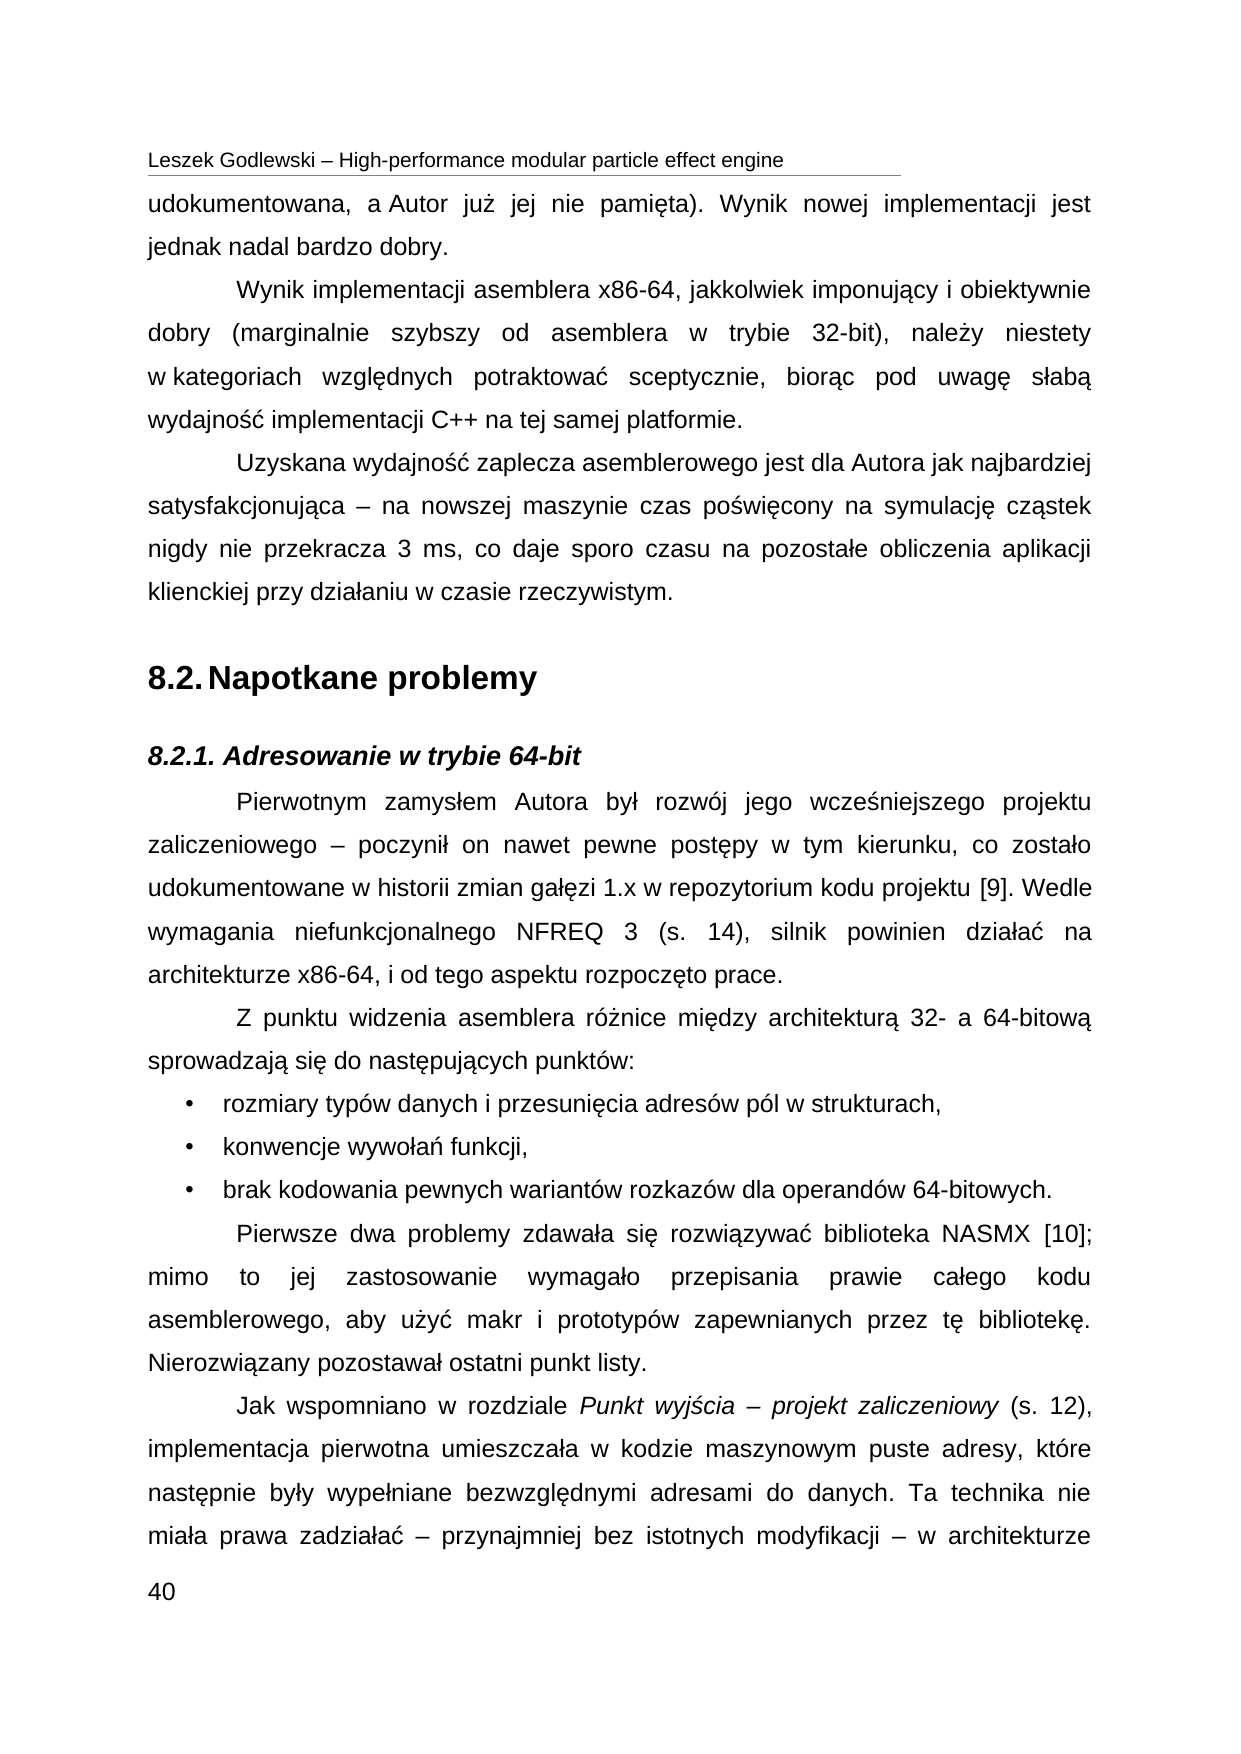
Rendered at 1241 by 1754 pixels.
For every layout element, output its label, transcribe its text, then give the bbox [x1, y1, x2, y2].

text Wynik implementacji asemblera x86-64, jakkolwiek imponujący i obiektywnie dobry (marginalnie szybszy od asemblera w trybie 32-bit), należy niestety w kategoriach względnych potraktować sceptycznie, biorąc pod uwagę słabą wydajność implementacji C++ na tej samej platformie. [148, 275, 1092, 433]
list konwencje wywołań funkcji, [185, 1132, 1092, 1161]
subtitle Napotkane problemy [148, 658, 1092, 696]
text Jak wspomniano w rozdziale Punkt wyjścia – projekt zaliczeniowy (s. 12), implementacja pierwotna umieszczała w kodzie maszynowym puste adresy, które następnie były wypełniane bezwzględnymi adresami do danych. Ta technika nie miała prawa zadziałać – przynajmniej bez istotnych modyfikacji – w architekturze [148, 1391, 1092, 1549]
list rozmiary typów danych i przesunięcia adresów pól w strukturach, [185, 1089, 1092, 1118]
text Pierwsze dwa problemy zdawała się rozwiązywać biblioteka NASMX [10]; mimo to jej zastosowanie wymagało przepisania prawie całego kodu asemblerowego, aby użyć makr i prototypów zapewnianych przez tę bibliotekę. Nierozwiązany pozostawał ostatni punkt listy. [148, 1219, 1092, 1377]
text udokumentowana, a Autor już jej nie pamięta). Wynik nowej implementacji jest jednak nadal bardzo dobry. [148, 189, 1092, 261]
text Uzyskana wydajność zaplecza asemblerowego jest dla Autora jak najbardziej satysfakcjonująca – na nowszej maszynie czas poświęcony na symulację cząstek nigdy nie przekracza 3 ms, co daje sporo czasu na pozostałe obliczenia aplikacji klienckiej przy działaniu w czasie rzeczywistym. [148, 448, 1092, 606]
text Z punktu widzenia asemblera różnice między architekturą 32- a 64-bitową sprowadzają się do następujących punktów: [148, 1003, 1092, 1075]
subtitle Adresowanie w trybie 64-bit [148, 740, 1092, 772]
list brak kodowania pewnych wariantów rozkazów dla operandów 64-bitowych. [185, 1176, 1092, 1204]
text Pierwotnym zamysłem Autora był rozwój jego wcześniejszego projektu zaliczeniowego – poczynił on nawet pewne postępy w tym kierunku, co zostało udokumentowane w historii zmian gałęzi 1.x w repozytorium kodu projektu [9]. Wedle wymagania niefunkcjonalnego NFREQ 3 (s. 14), silnik powinien działać na architekturze x86-64, i od tego aspektu rozpoczęto prace. [148, 787, 1092, 988]
